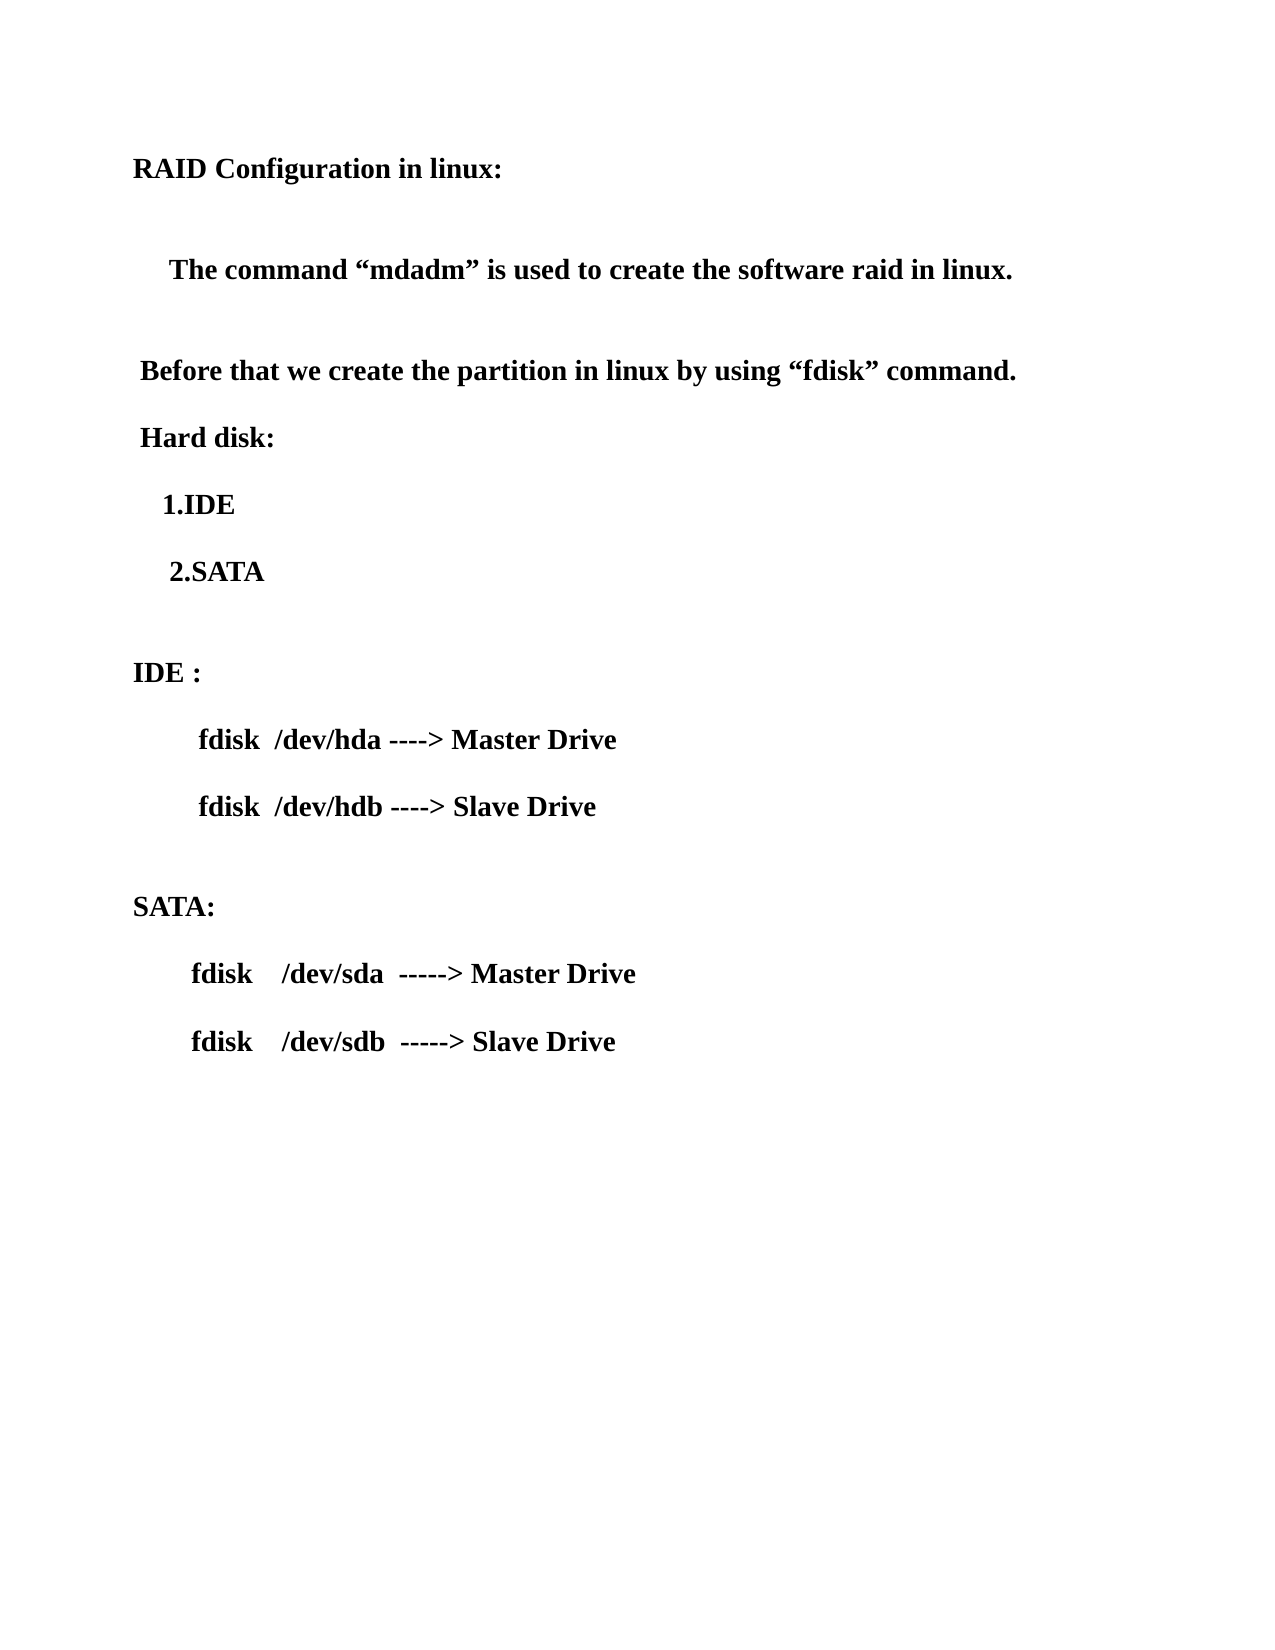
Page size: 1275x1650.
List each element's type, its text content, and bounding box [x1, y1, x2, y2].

text fdisk /dev/sda -----> Master Drive [118, 957, 1157, 990]
text 2.SATA [118, 554, 1157, 588]
text SATA: [118, 889, 1157, 923]
text fdisk /dev/sdb -----> Slave Drive [118, 1024, 1157, 1057]
text fdisk /dev/hdb ----> Slave Drive [118, 789, 1157, 822]
text The command “mdadm” is used to create the software raid in linux. [118, 252, 1157, 286]
text fdisk /dev/hda ----> Master Drive [118, 722, 1157, 755]
text Before that we create the partition in linux by using “fdisk” command. [118, 353, 1157, 386]
text IDE : [118, 655, 1157, 688]
text Hard disk: [118, 420, 1157, 453]
text 1.IDE [118, 487, 1157, 521]
text RAID Configuration in linux: [118, 152, 1157, 185]
